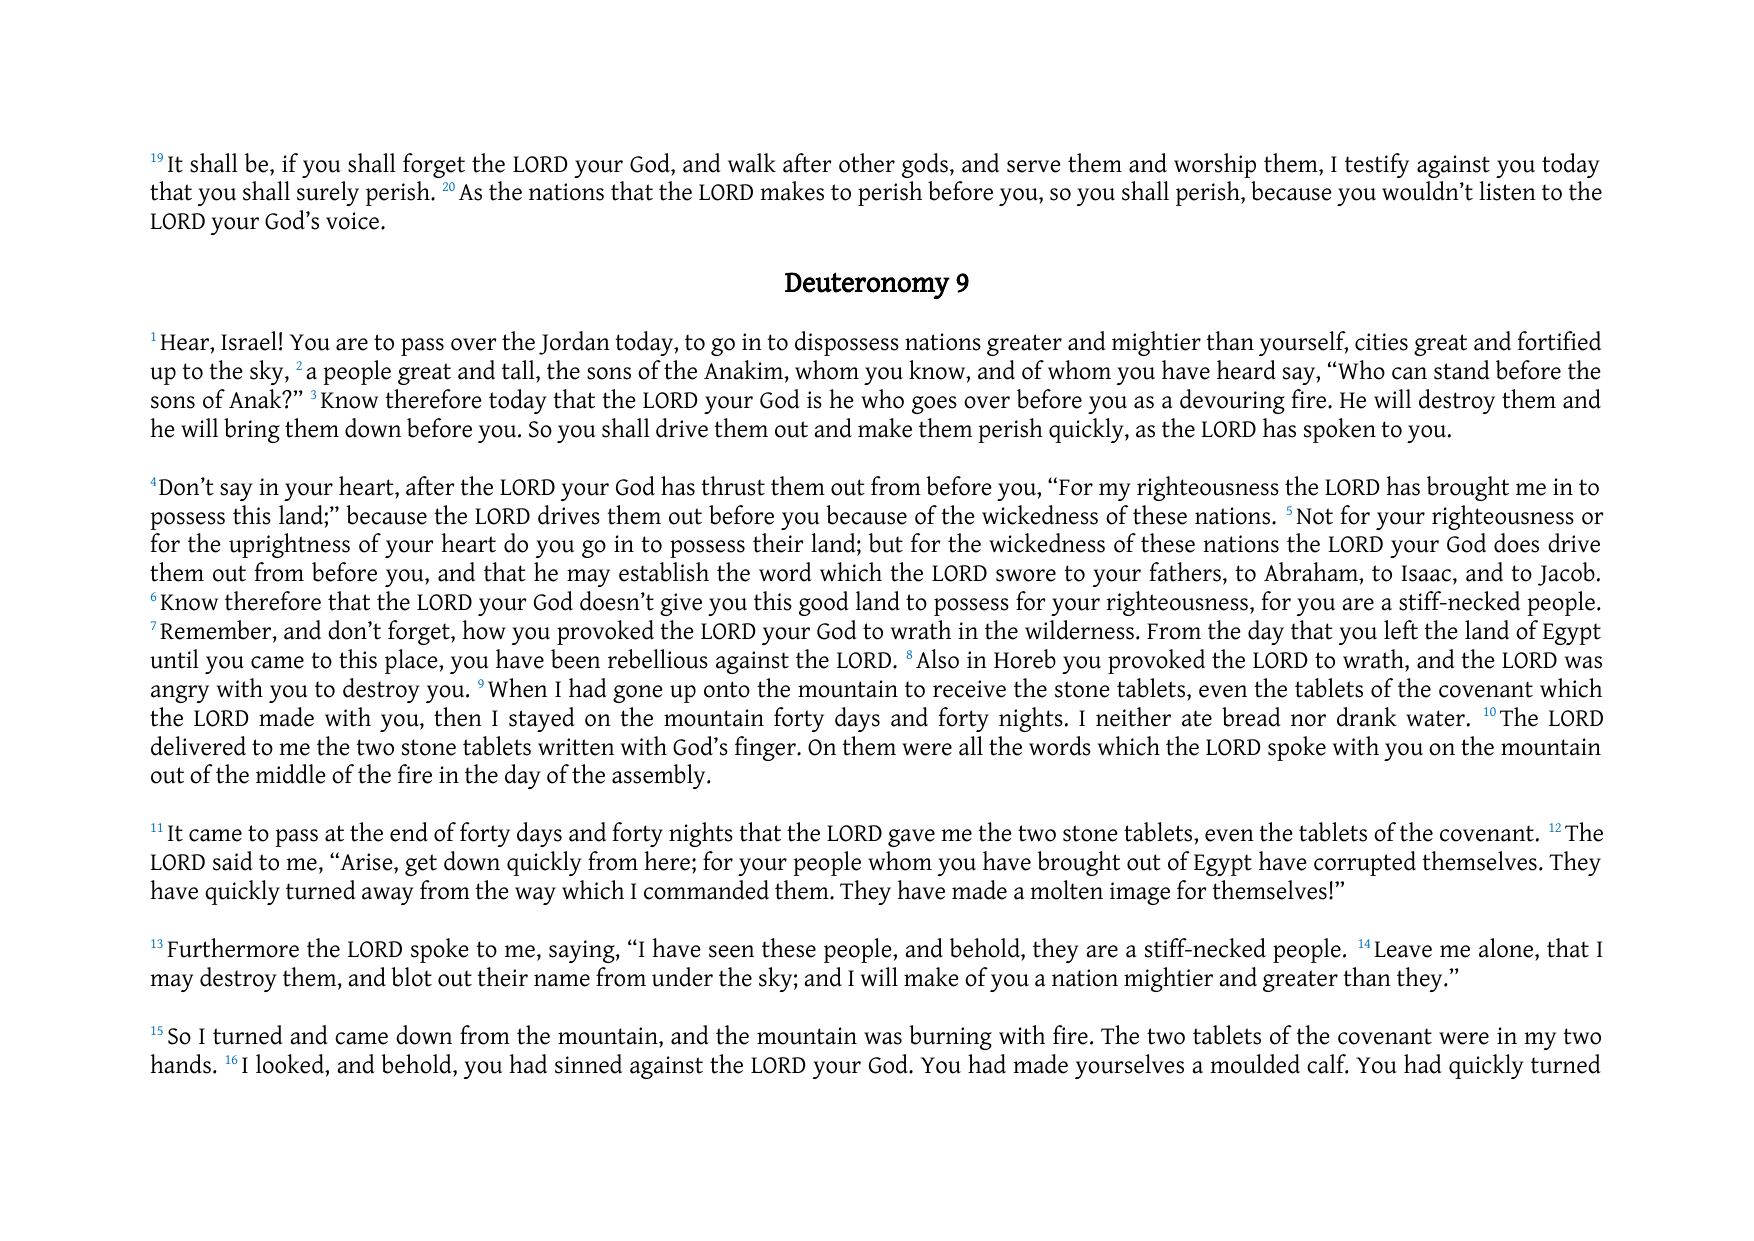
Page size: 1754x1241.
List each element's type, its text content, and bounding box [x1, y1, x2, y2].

text 11 It came to pass at the end of forty days and forty nights that the LORD gave me the two stone tablets, even the tablets of the covenant. 12 The LORD said to me, “Arise, get down quickly from here; for your people whom you have brought out of Egypt have corrupted themselves. They have quickly turned away from the way which I commanded them. They have made a molten image for themselves!” [150, 820, 1604, 906]
text 13 Furthermore the LORD spoke to me, saying, “I have seen these people, and behold, they are a stiff-necked people. 14 Leave me alone, that I may destroy them, and blot out their name from under the sky; and I will make of you a nation mightier and greater than they.” [150, 936, 1604, 993]
text 15 So I turned and came down from the mountain, and the mountain was burning with fire. The two tablets of the covenant were in my two hands. 16 I looked, and behold, you had sinned against the LORD your God. You had made yourselves a moulded calf. You had quickly turned [150, 1022, 1604, 1080]
text 19 It shall be, if you shall forget the LORD your God, and walk after other gods, and serve them and worship them, I testify against you today that you shall surely perish. 20 As the nations that the LORD makes to perish before you, so you shall perish, because you wouldn’t listen to the LORD your God’s voice. [150, 150, 1604, 237]
text Deuteronomy 9 [150, 266, 1604, 299]
text 4 Don’t say in your heart, after the LORD your God has thrust them out from before you, “For my righteousness the LORD has brought me in to possess this land;” because the LORD drives them out before you because of the wickedness of these nations. 5 Not for your righteousness or for the uprightness of your heart do you go in to possess their land; but for the wickedness of these nations the LORD your God does drive them out from before you, and that he may establish the word which the LORD swore to your fathers, to Abraham, to Isaac, and to Jacob. 6 Know therefore that the LORD your God doesn’t give you this good land to possess for your righteousness, for you are a stiff-necked people. 7 Remember, and don’t forget, how you provoked the LORD your God to wrath in the wilderness. From the day that you left the land of Egypt until you came to this place, you have been rebellious against the LORD. 8 Also in Horeb you provoked the LORD to wrath, and the LORD was angry with you to destroy you. 9 When I had gone up onto the mountain to receive the stone tablets, even the tablets of the covenant which the LORD made with you, then I stayed on the mountain forty days and forty nights. I neither ate bread nor drank water. 10 The LORD delivered to me the two stone tablets written with God’s finger. On them were all the words which the LORD spoke with you on the mountain out of the middle of the fire in the day of the assembly. [150, 473, 1604, 791]
text 1 Hear, Israel! You are to pass over the Jordan today, to go in to dispossess nations greater and mightier than yourself, cities great and fortified up to the sky, 2 a people great and tall, the sons of the Anakim, whom you know, and of whom you have heard say, “Who can stand before the sons of Anak?” 3 Know therefore today that the LORD your God is he who goes over before you as a devouring fire. He will destroy them and he will bring them down before you. So you shall drive them out and make them perish quickly, as the LORD has spoken to you. [150, 329, 1604, 444]
